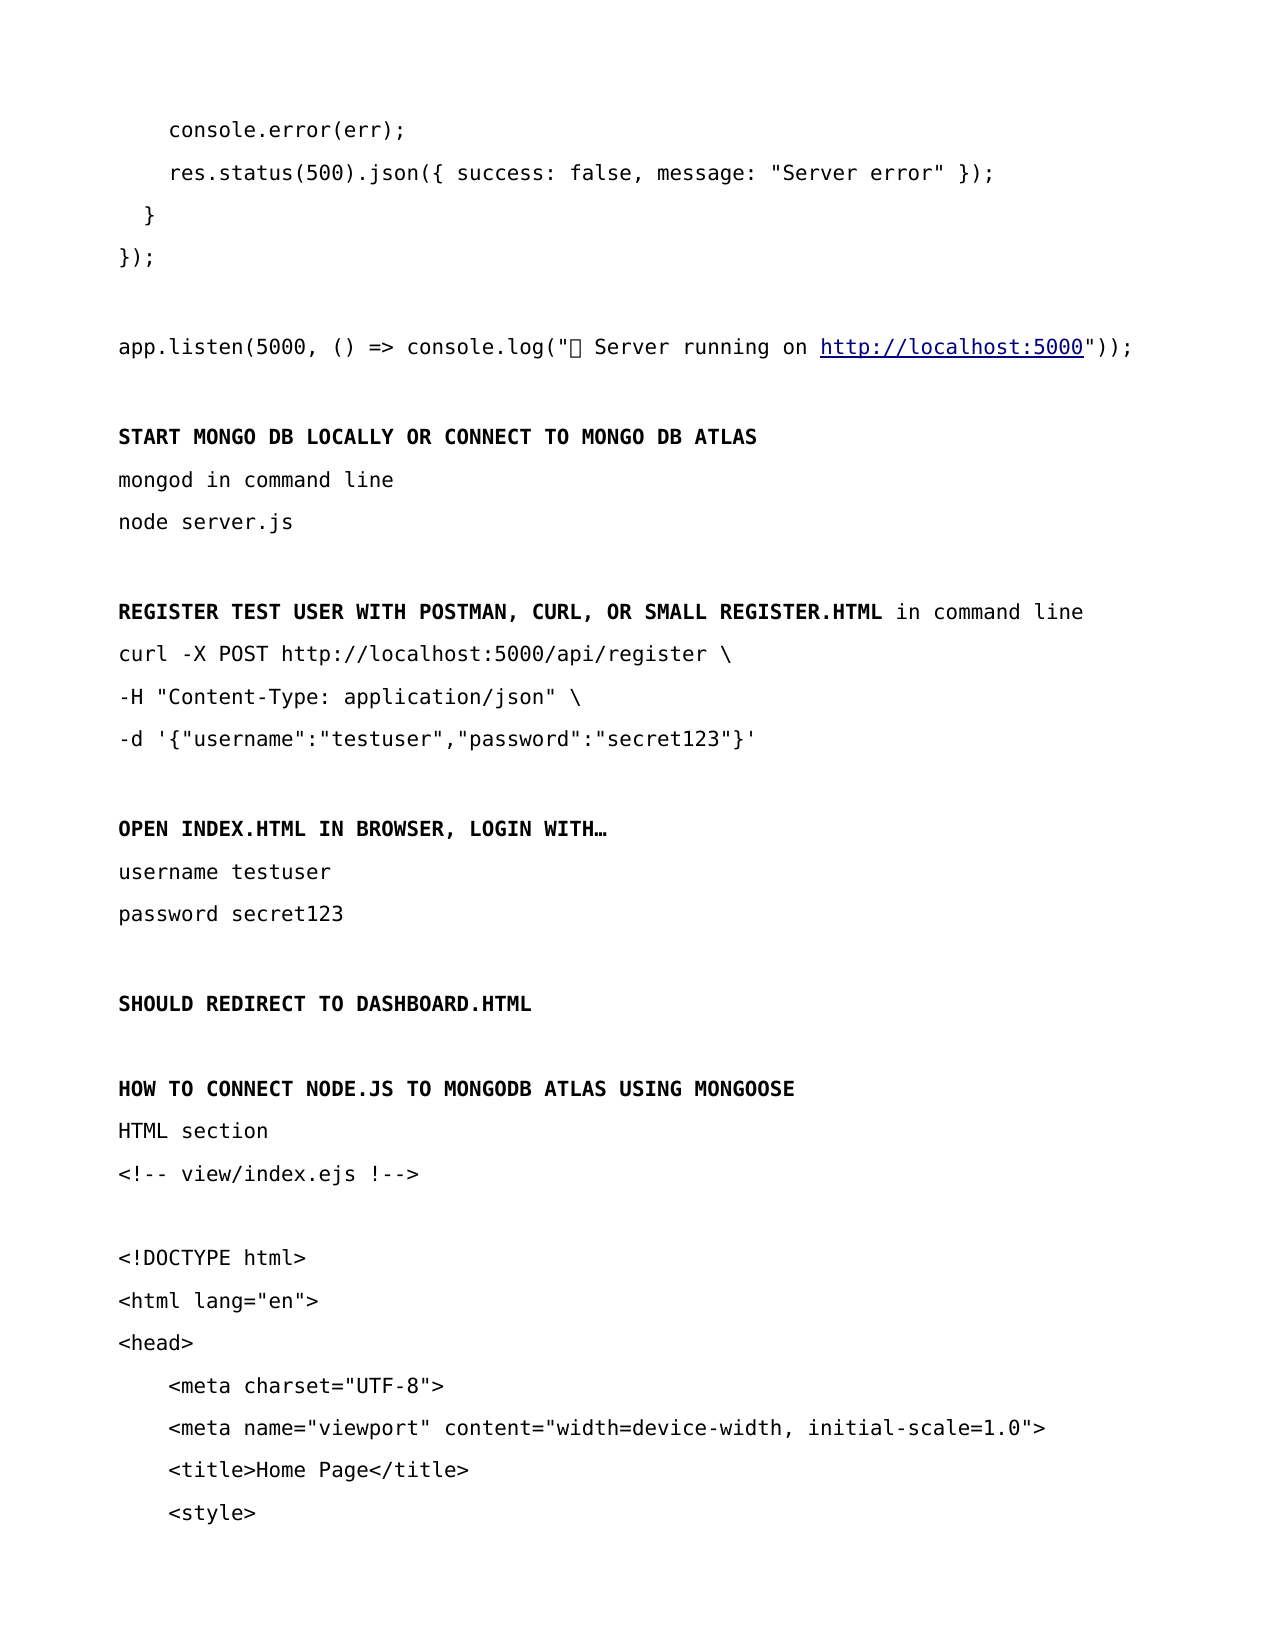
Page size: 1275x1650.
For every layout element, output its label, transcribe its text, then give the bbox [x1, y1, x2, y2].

text <!-- view/index.ejs !--> [118, 1162, 1157, 1186]
text <!DOCTYPE html> [118, 1246, 1157, 1271]
text HTML section [118, 1119, 1157, 1143]
text password secret123 [118, 902, 1157, 926]
text OPEN INDEX.HTML IN BROWSER, LOGIN WITH… [118, 817, 1157, 842]
text <style> [118, 1501, 1157, 1525]
text } [118, 203, 1157, 227]
text console.error(err); [118, 118, 1157, 142]
text <html lang="en"> [118, 1289, 1157, 1313]
text res.status(500).json({ success: false, message: "Server error" }); [118, 161, 1157, 185]
text SHOULD REDIRECT TO DASHBOARD.HTML [118, 992, 1157, 1016]
text <title>Home Page</title> [118, 1458, 1157, 1483]
text REGISTER TEST USER WITH POSTMAN, CURL, OR SMALL REGISTER.HTML in command line [118, 600, 1157, 624]
text <head> [118, 1331, 1157, 1356]
text -d '{"username":"testuser","password":"secret123"}' [118, 727, 1157, 752]
text }); [118, 245, 1157, 269]
text app.listen(5000, () => console.log("✅ Server running on http://localhost:5000")); [118, 335, 1157, 359]
text username testuser [118, 860, 1157, 884]
text node server.js [118, 510, 1157, 534]
text -H "Content-Type: application/json" \ [118, 685, 1157, 709]
text START MONGO DB LOCALLY OR CONNECT TO MONGO DB ATLAS [118, 425, 1157, 449]
text HOW TO CONNECT NODE.JS TO MONGODB ATLAS USING MONGOOSE [118, 1077, 1157, 1101]
text curl -X POST http://localhost:5000/api/register \ [118, 642, 1157, 667]
text mongod in command line [118, 468, 1157, 492]
text <meta name="viewport" content="width=device-width, initial-scale=1.0"> [118, 1416, 1157, 1440]
text <meta charset="UTF-8"> [118, 1374, 1157, 1398]
